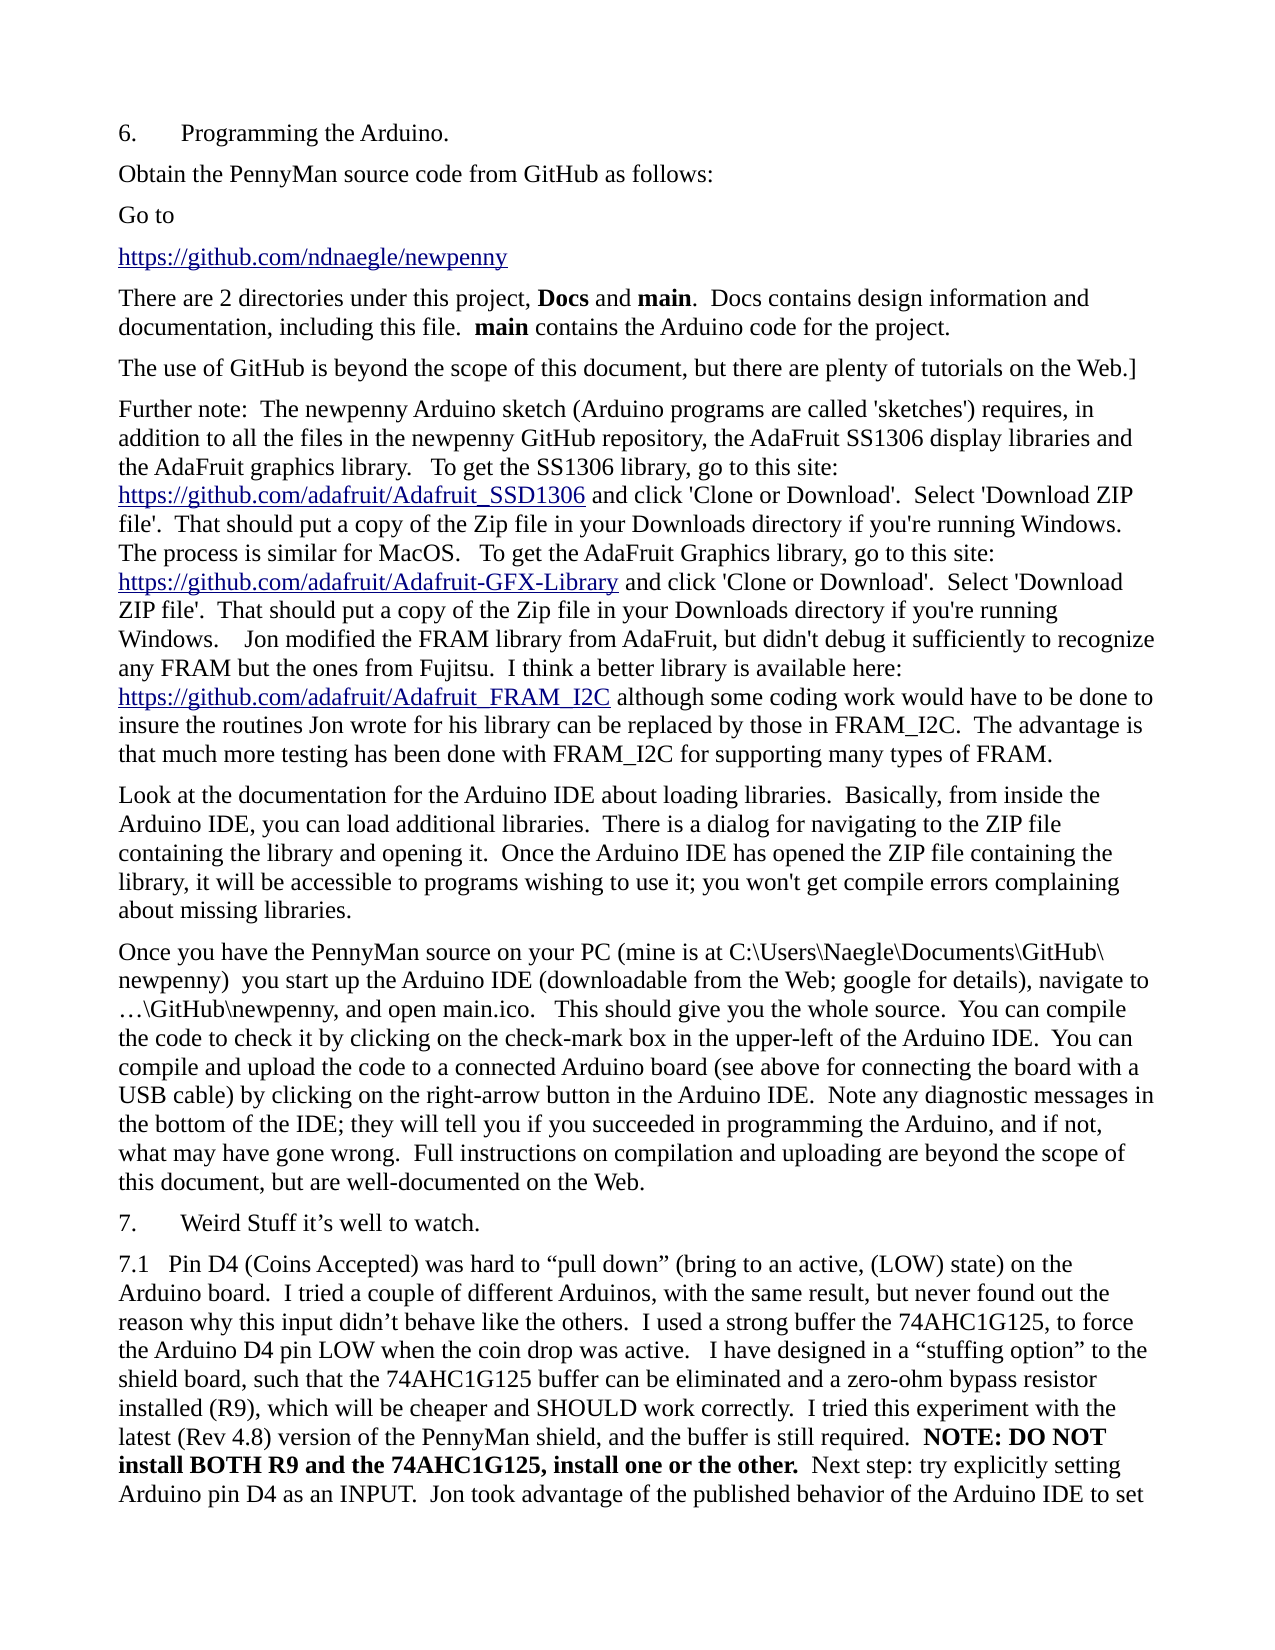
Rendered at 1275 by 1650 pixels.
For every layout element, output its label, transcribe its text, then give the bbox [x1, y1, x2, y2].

text 7.1 Pin D4 (Coins Accepted) was hard to “pull down” (bring to an active, (LOW) state) on the Arduino board. I tried a couple of different Arduinos, with the same result, but never found out the reason why this input didn’t behave like the others. I used a strong buffer the 74AHC1G125, to force the Arduino D4 pin LOW when the coin drop was active. I have designed in a “stuffing option” to the shield board, such that the 74AHC1G125 buffer can be eliminated and a zero-ohm bypass resistor installed (R9), which will be cheaper and SHOULD work correctly. I tried this experiment with the latest (Rev 4.8) version of the PennyMan shield, and the buffer is still required. NOTE: DO NOT install BOTH R9 and the 74AHC1G125, install one or the other. Next step: try explicitly setting Arduino pin D4 as an INPUT. Jon took advantage of the published behavior of the Arduino IDE to set [118, 1249, 1157, 1508]
text Once you have the PennyMan source on your PC (mine is at C:\Users\Naegle\Documents\GitHub\newpenny) you start up the Arduino IDE (downloadable from the Web; google for details), navigate to …\GitHub\newpenny, and open main.ico. This should give you the whole source. You can compile the code to check it by clicking on the check-mark box in the upper-left of the Arduino IDE. You can compile and upload the code to a connected Arduino board (see above for connecting the board with a USB cable) by clicking on the right-arrow button in the Arduino IDE. Note any diagnostic messages in the bottom of the IDE; they will tell you if you succeeded in programming the Arduino, and if not, what may have gone wrong. Full instructions on compilation and uploading are beyond the scope of this document, but are well-documented on the Web. [118, 937, 1157, 1196]
text Further note: The newpenny Arduino sketch (Arduino programs are called 'sketches') requires, in addition to all the files in the newpenny GitHub repository, the AdaFruit SS1306 display libraries and the AdaFruit graphics library. To get the SS1306 library, go to this site: https://github.com/adafruit/Adafruit_SSD1306 and click 'Clone or Download'. Select 'Download ZIP file'. That should put a copy of the Zip file in your Downloads directory if you're running Windows. The process is similar for MacOS. To get the AdaFruit Graphics library, go to this site: https://github.com/adafruit/Adafruit-GFX-Library and click 'Clone or Download'. Select 'Download ZIP file'. That should put a copy of the Zip file in your Downloads directory if you're running Windows. Jon modified the FRAM library from AdaFruit, but didn't debug it sufficiently to recognize any FRAM but the ones from Fujitsu. I think a better library is available here: https://github.com/adafruit/Adafruit_FRAM_I2C although some coding work would have to be done to insure the routines Jon wrote for his library can be replaced by those in FRAM_I2C. The advantage is that much more testing has been done with FRAM_I2C for supporting many types of FRAM. [118, 394, 1157, 768]
text Look at the documentation for the Arduino IDE about loading libraries. Basically, from inside the Arduino IDE, you can load additional libraries. There is a dialog for navigating to the ZIP file containing the library and opening it. Once the Arduino IDE has opened the ZIP file containing the library, it will be accessible to programs wishing to use it; you won't get compile errors complaining about missing libraries. [118, 781, 1157, 924]
text https://github.com/ndnaegle/newpenny [118, 242, 1157, 271]
text There are 2 directories under this project, Docs and main. Docs contains design information and documentation, including this file. main contains the Arduino code for the project. [118, 283, 1157, 341]
text Obtain the PennyMan source code from GitHub as follows: [118, 159, 1157, 188]
text The use of GitHub is beyond the scope of this document, but there are plenty of tutorials on the Web.] [118, 353, 1157, 382]
text Go to [118, 201, 1157, 229]
text 7. Weird Stuff it’s well to watch. [118, 1208, 1157, 1237]
text 6. Programming the Arduino. [118, 118, 1157, 147]
